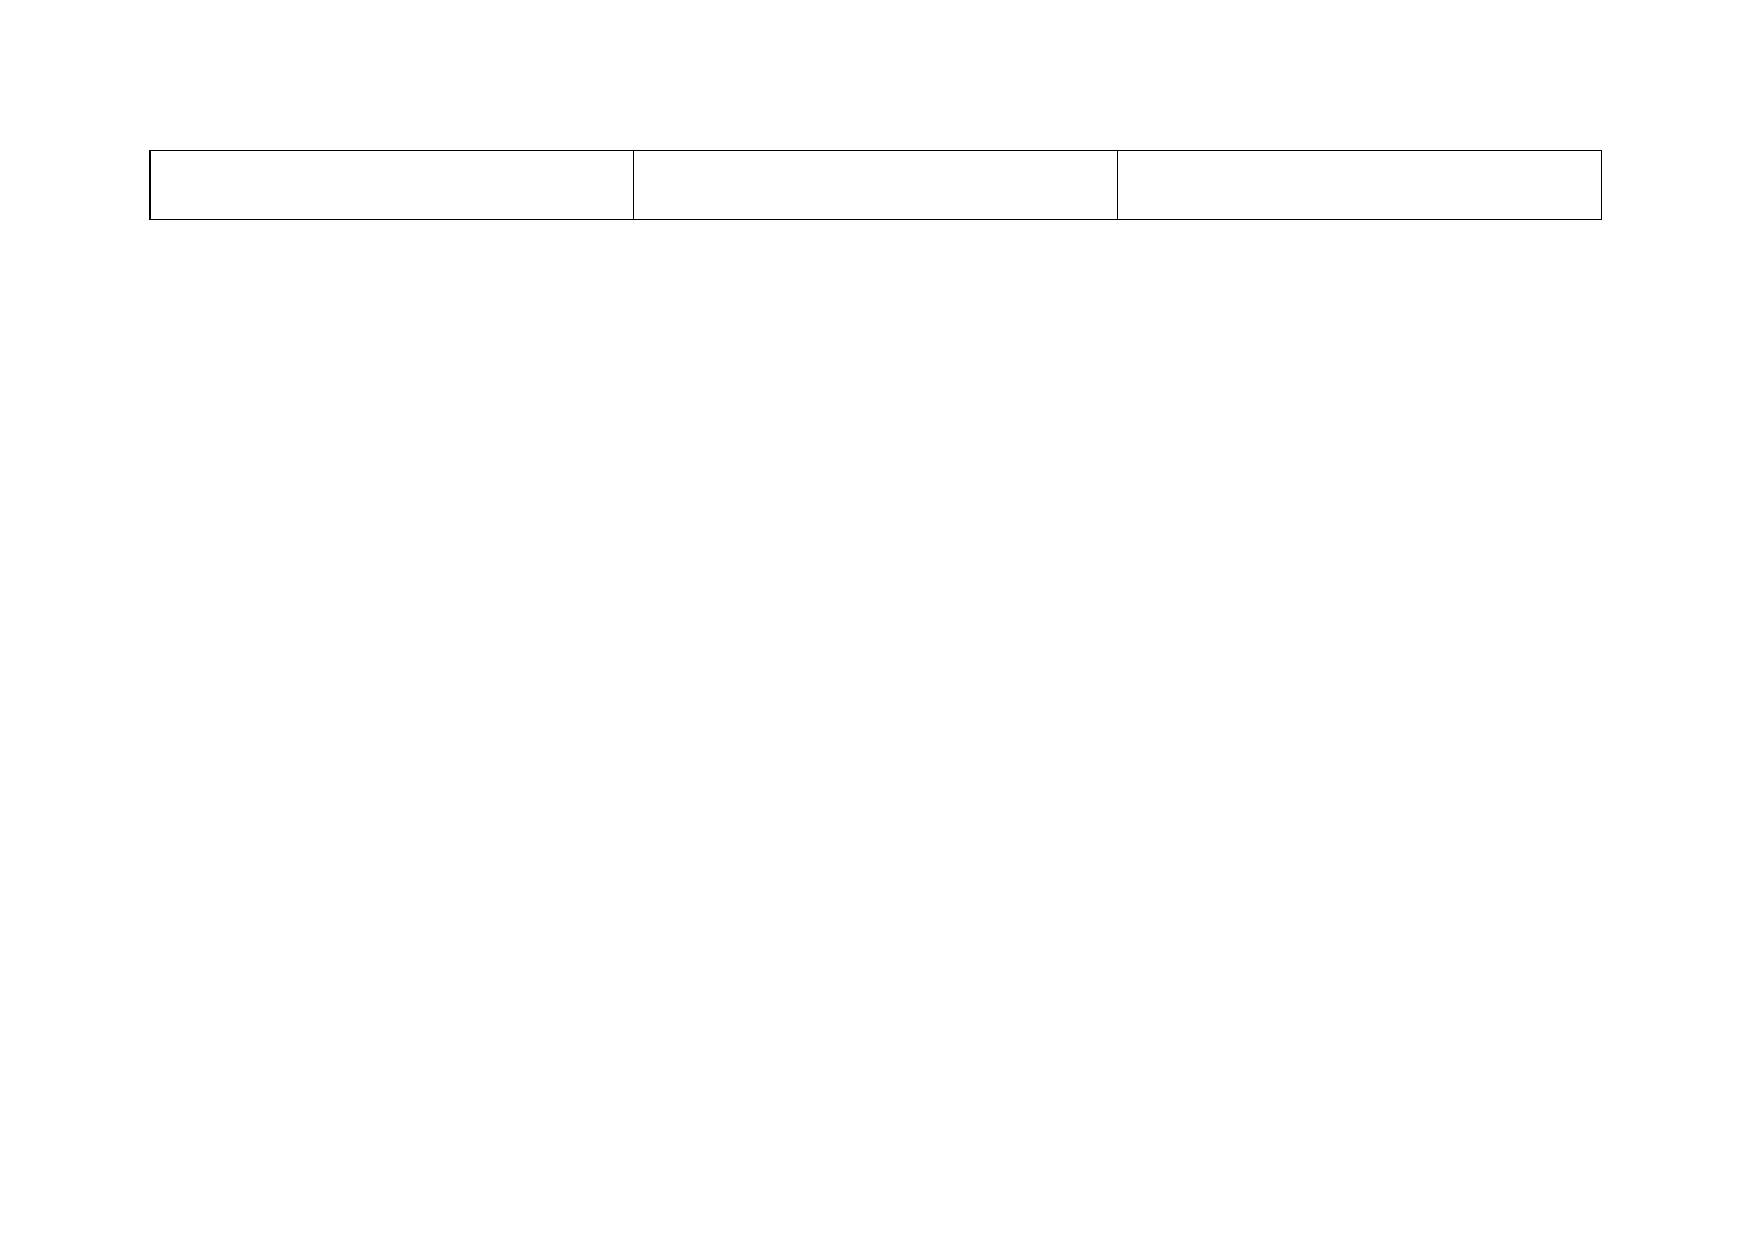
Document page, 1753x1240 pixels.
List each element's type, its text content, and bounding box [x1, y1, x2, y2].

table_header Practices to stop [1118, 151, 1601, 219]
table_header Efficient, effective, and reliable practices (Happy to keep) [151, 151, 633, 219]
table_header Possibly inefficient, ineffective, or unreliable practices (These need more thought or investigation) [634, 151, 1117, 219]
